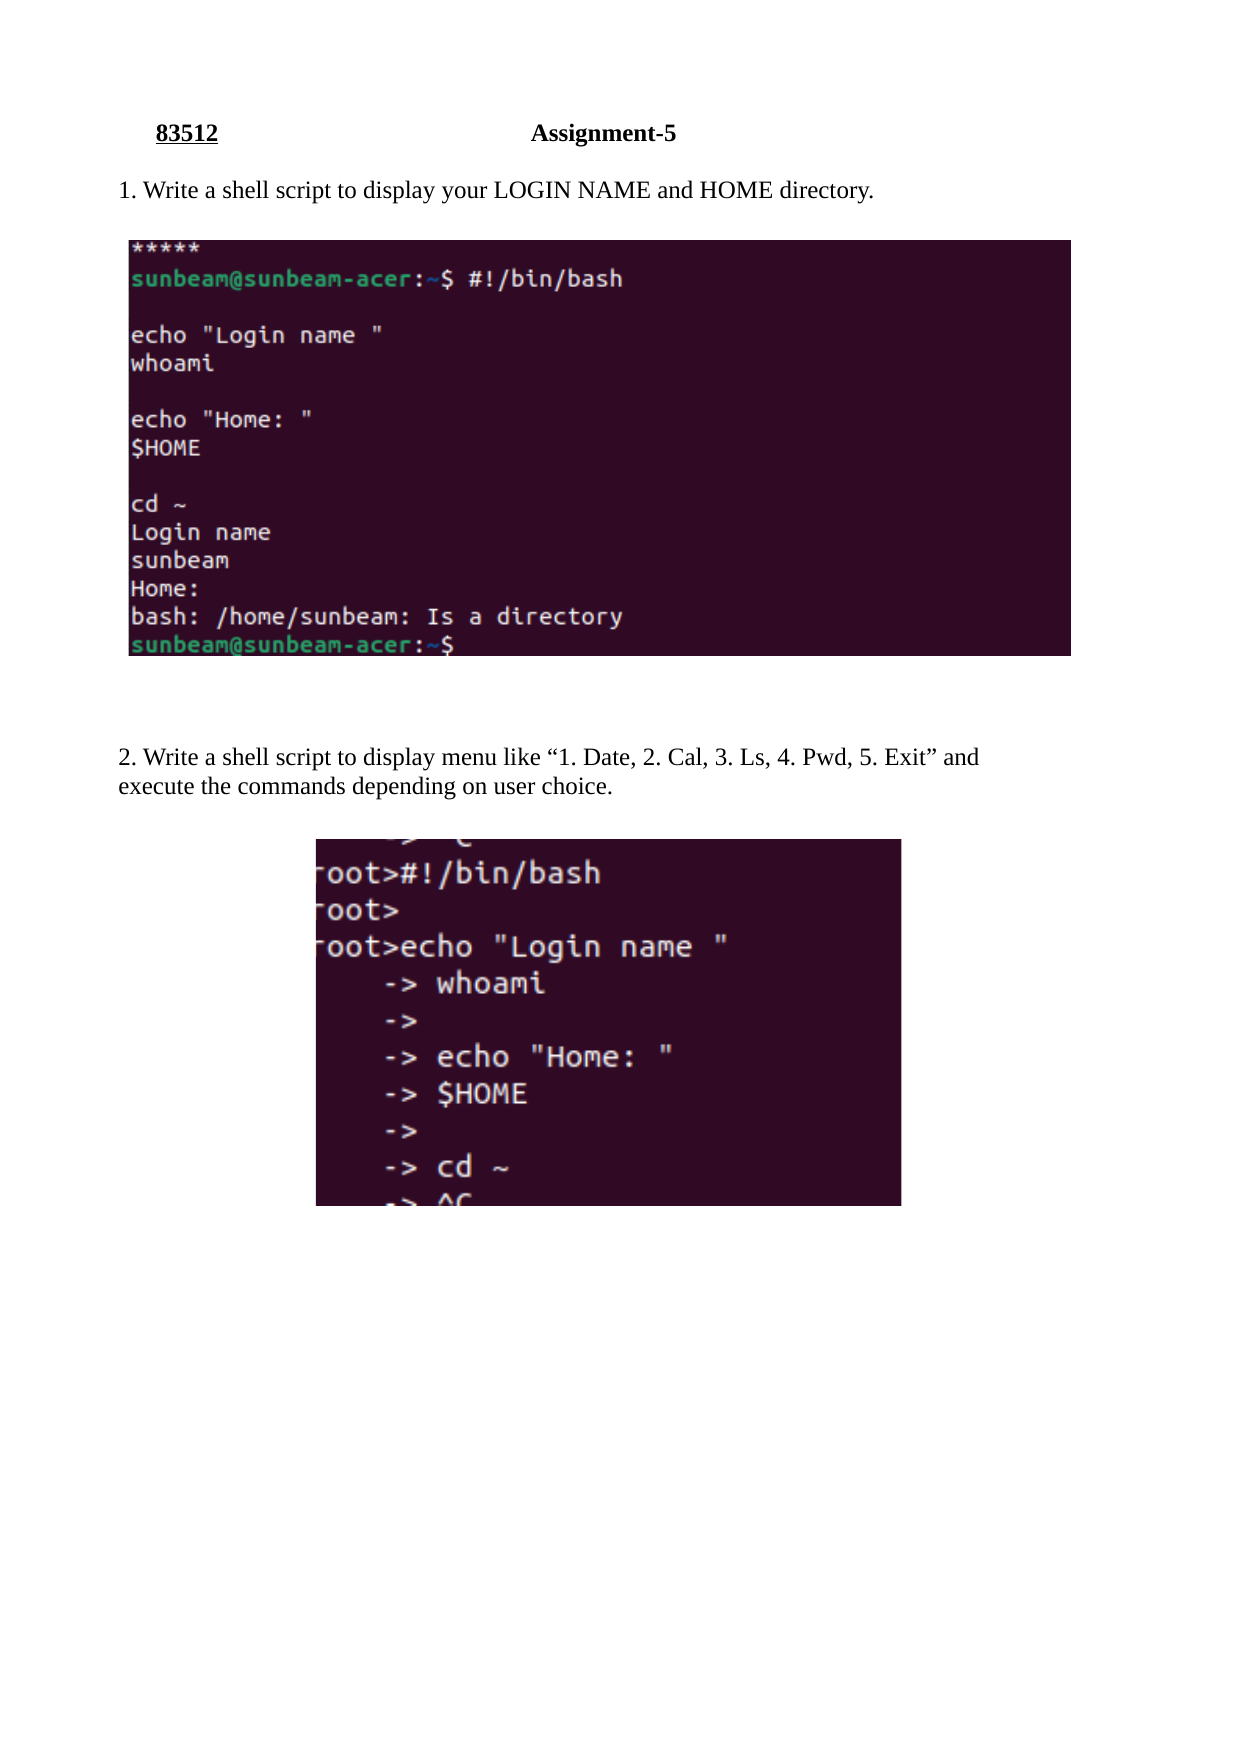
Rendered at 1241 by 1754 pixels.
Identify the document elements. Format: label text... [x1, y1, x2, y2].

picture [315, 839, 902, 1206]
picture [128, 240, 1071, 656]
text 2. Write a shell script to display menu like “1. Date, 2. Cal, 3. Ls, 4. Pwd, 5. Exit” and [118, 742, 1122, 771]
text execute the commands depending on user choice. [118, 771, 1122, 800]
text 83512 Assignment-5 [118, 118, 1122, 147]
text 1. Write a shell script to display your LOGIN NAME and HOME directory. [118, 176, 1122, 204]
